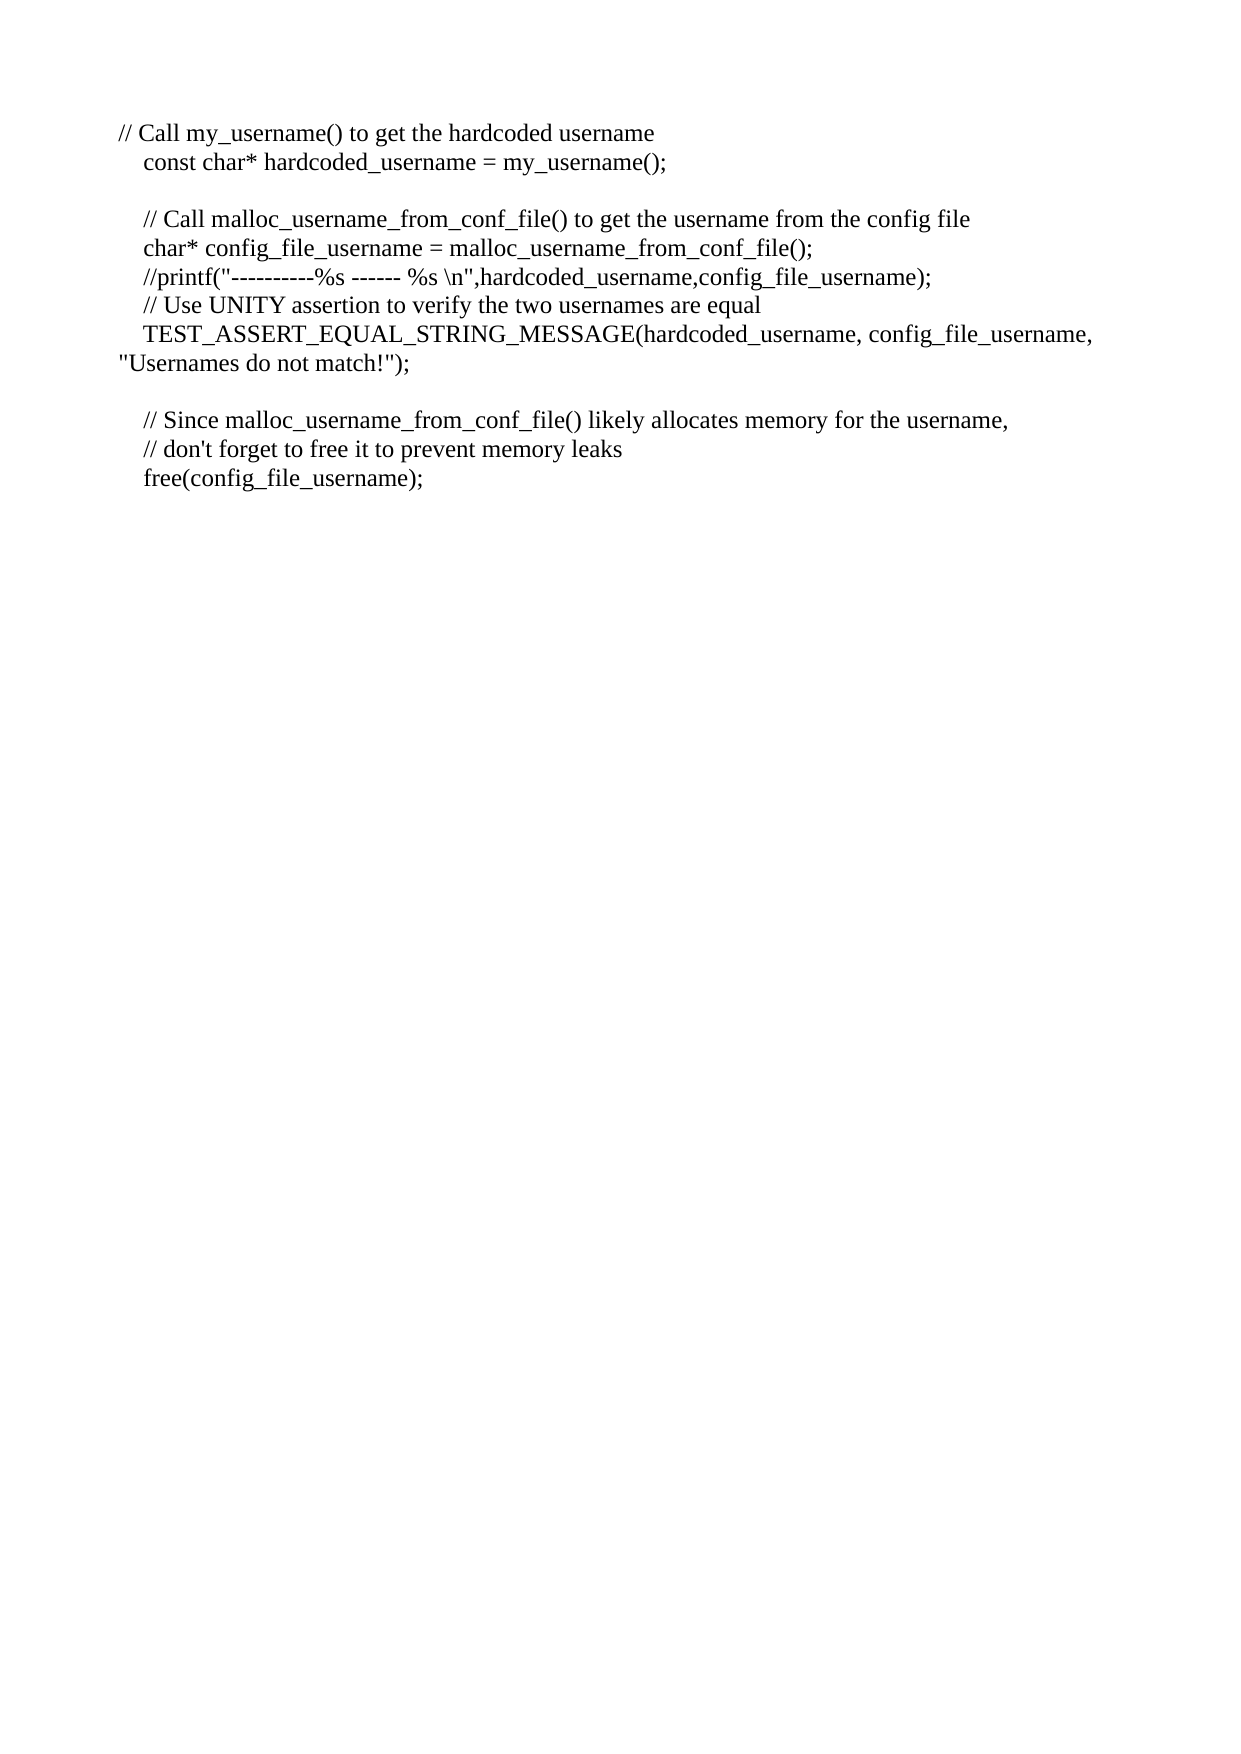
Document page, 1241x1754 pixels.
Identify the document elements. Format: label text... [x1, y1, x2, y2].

text TEST_ASSERT_EQUAL_STRING_MESSAGE(hardcoded_username, config_file_username, "Usernames do not match!"); [118, 319, 1122, 377]
text char* config_file_username = malloc_username_from_conf_file(); [118, 233, 1122, 262]
text const char* hardcoded_username = my_username(); [118, 147, 1122, 176]
text free(config_file_username); [118, 463, 1122, 492]
text // Since malloc_username_from_conf_file() likely allocates memory for the username, [118, 406, 1122, 434]
text // Call malloc_username_from_conf_file() to get the username from the config file [118, 204, 1122, 233]
text // Call my_username() to get the hardcoded username [118, 118, 1122, 147]
text // don't forget to free it to prevent memory leaks [118, 434, 1122, 463]
text // Use UNITY assertion to verify the two usernames are equal [118, 291, 1122, 319]
text //printf("----------%s ------ %s \n",hardcoded_username,config_file_username); [118, 262, 1122, 291]
